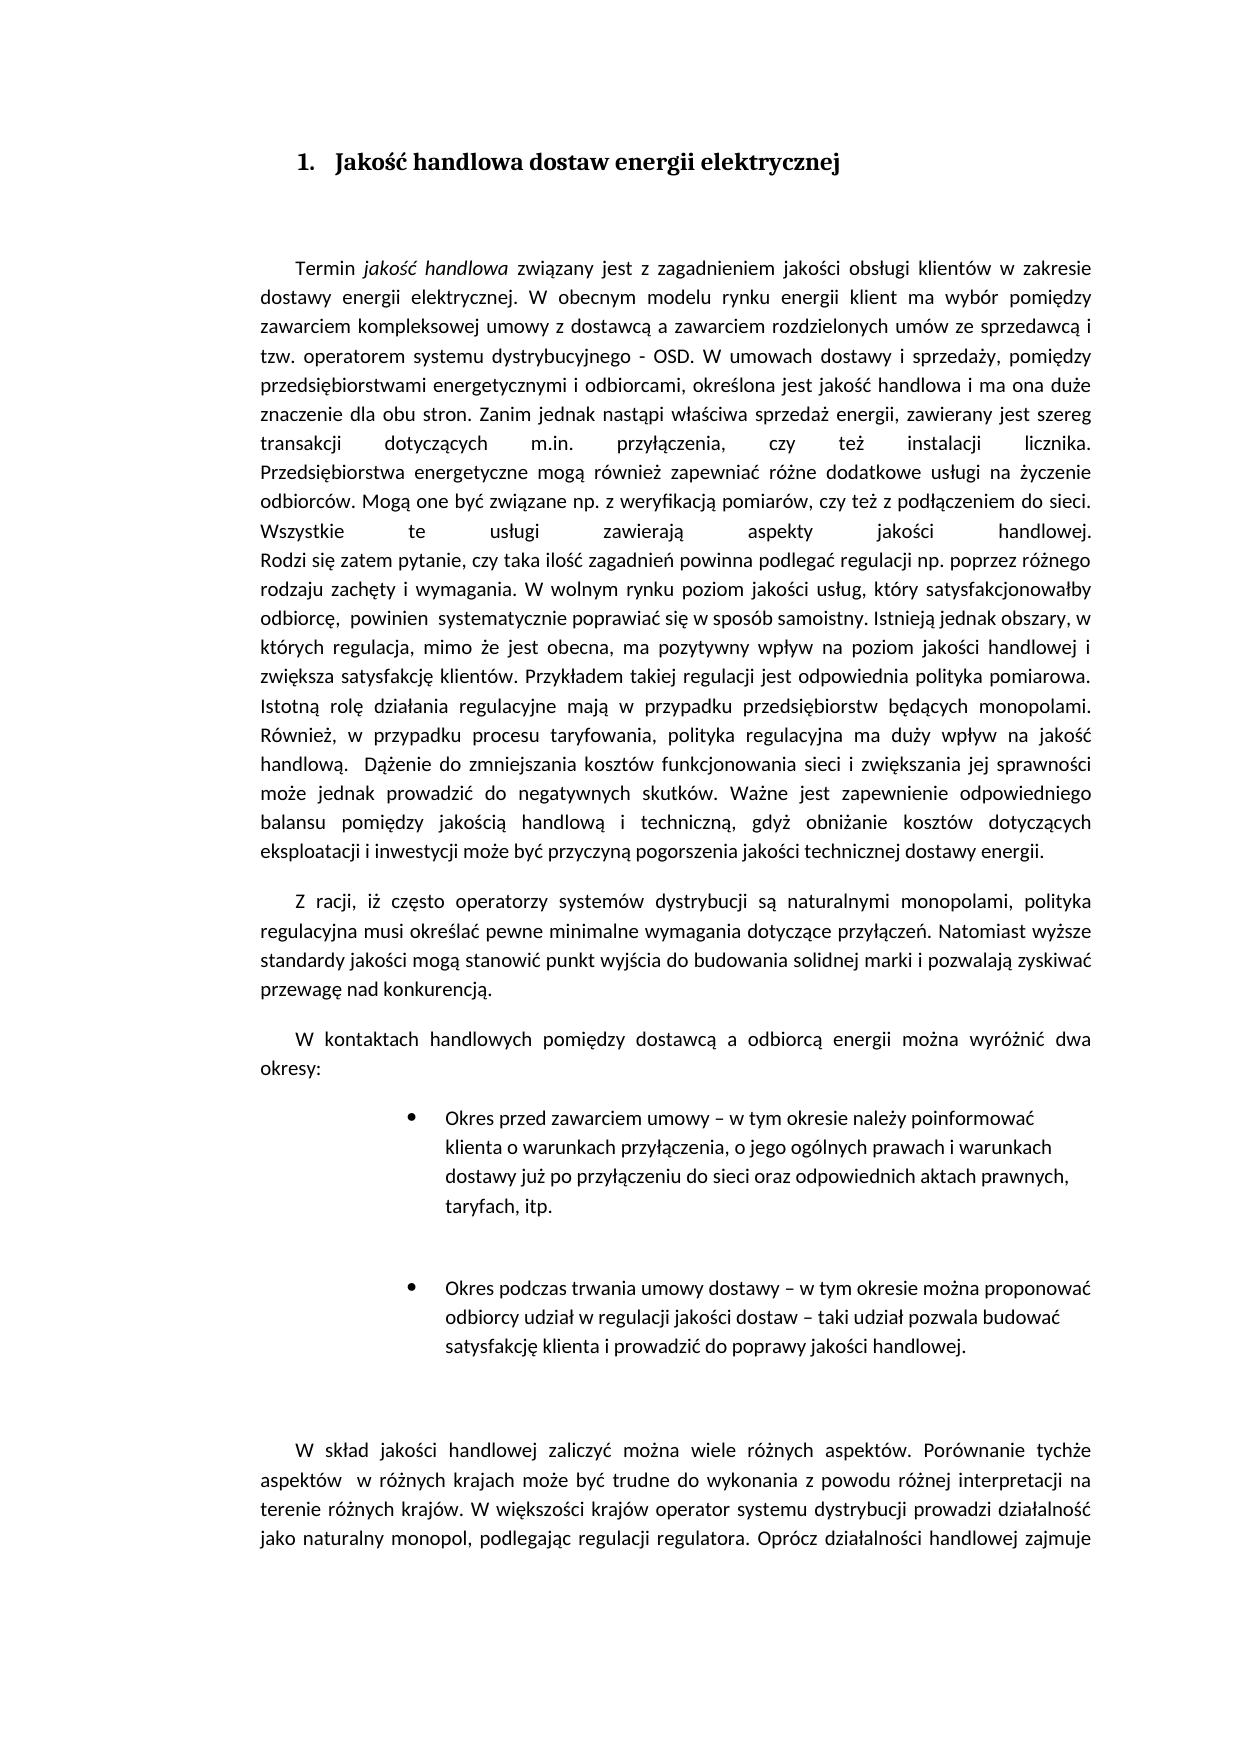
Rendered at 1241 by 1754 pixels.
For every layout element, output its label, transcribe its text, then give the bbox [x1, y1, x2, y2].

list Okres podczas trwania umowy dostawy – w tym okresie można proponować odbiorcy udział w regulacji jakości dostaw – taki udział pozwala budować satysfakcję klienta i prowadzić do poprawy jakości handlowej. [408, 1275, 1093, 1359]
list W skład jakości handlowej zaliczyć można wiele różnych aspektów. Porównanie tychże aspektów w różnych krajach może być trudne do wykonania z powodu różnej interpretacji na terenie różnych krajów. W większości krajów operator systemu dystrybucji prowadzi działalność jako naturalny monopol, podlegając regulacji regulatora. Oprócz działalności handlowej zajmuje [260, 1438, 1093, 1551]
list Z racji, iż często operatorzy systemów dystrybucji są naturalnymi monopolami, polityka regulacyjna musi określać pewne minimalne wymagania dotyczące przyłączeń. Natomiast wyższe standardy jakości mogą stanowić punkt wyjścia do budowania solidnej marki i pozwalają zyskiwać przewagę nad konkurencją. [260, 889, 1093, 1002]
list Okres przed zawarciem umowy – w tym okresie należy poinformować klienta o warunkach przyłączenia, o jego ogólnych prawach i warunkach dostawy już po przyłączeniu do sieci oraz odpowiednich aktach prawnych, taryfach, itp. [408, 1105, 1093, 1250]
list Termin jakość handlowa związany jest z zagadnieniem jakości obsługi klientów w zakresie dostawy energii elektrycznej. W obecnym modelu rynku energii klient ma wybór pomiędzy zawarciem kompleksowej umowy z dostawcą a zawarciem rozdzielonych umów ze sprzedawcą i tzw. operatorem systemu dystrybucyjnego - OSD. W umowach dostawy i sprzedaży, pomiędzy przedsiębiorstwami energetycznymi i odbiorcami, określona jest jakość handlowa i ma ona duże znaczenie dla obu stron. Zanim jednak nastąpi właściwa sprzedaż energii, zawierany jest szereg transakcji dotyczących m.in. przyłączenia, czy też instalacji licznika. Przedsiębiorstwa energetyczne mogą również zapewniać różne dodatkowe usługi na życzenie odbiorców. Mogą one być związane np. z weryfikacją pomiarów, czy też z podłączeniem do sieci. Wszystkie te usługi zawierają aspekty jakości handlowej. Rodzi się zatem pytanie, czy taka ilość zagadnień powinna podlegać regulacji np. poprzez różnego rodzaju zachęty i wymagania. W wolnym rynku poziom jakości usług, który satysfakcjonowałby odbiorcę, powinien systematycznie poprawiać się w sposób samoistny. Istnieją jednak obszary, w których regulacja, mimo że jest obecna, ma pozytywny wpływ na poziom jakości handlowej i zwiększa satysfakcję klientów. Przykładem takiej regulacji jest odpowiednia polityka pomiarowa. Istotną rolę działania regulacyjne mają w przypadku przedsiębiorstw będących monopolami. Również, w przypadku procesu taryfowania, polityka regulacyjna ma duży wpływ na jakość handlową. Dążenie do zmniejszania kosztów funkcjonowania sieci i zwiększania jej sprawności może jednak prowadzić do negatywnych skutków. Ważne jest zapewnienie odpowiedniego balansu pomiędzy jakością handlową i techniczną, gdyż obniżanie kosztów dotyczących eksploatacji i inwestycji może być przyczyną pogorszenia jakości technicznej dostawy energii. [260, 255, 1093, 864]
list W kontaktach handlowych pomiędzy dostawcą a odbiorcą energii można wyróżnić dwa okresy: [260, 1026, 1093, 1081]
list Jakość handlowa dostaw energii elektrycznej [298, 148, 1093, 176]
